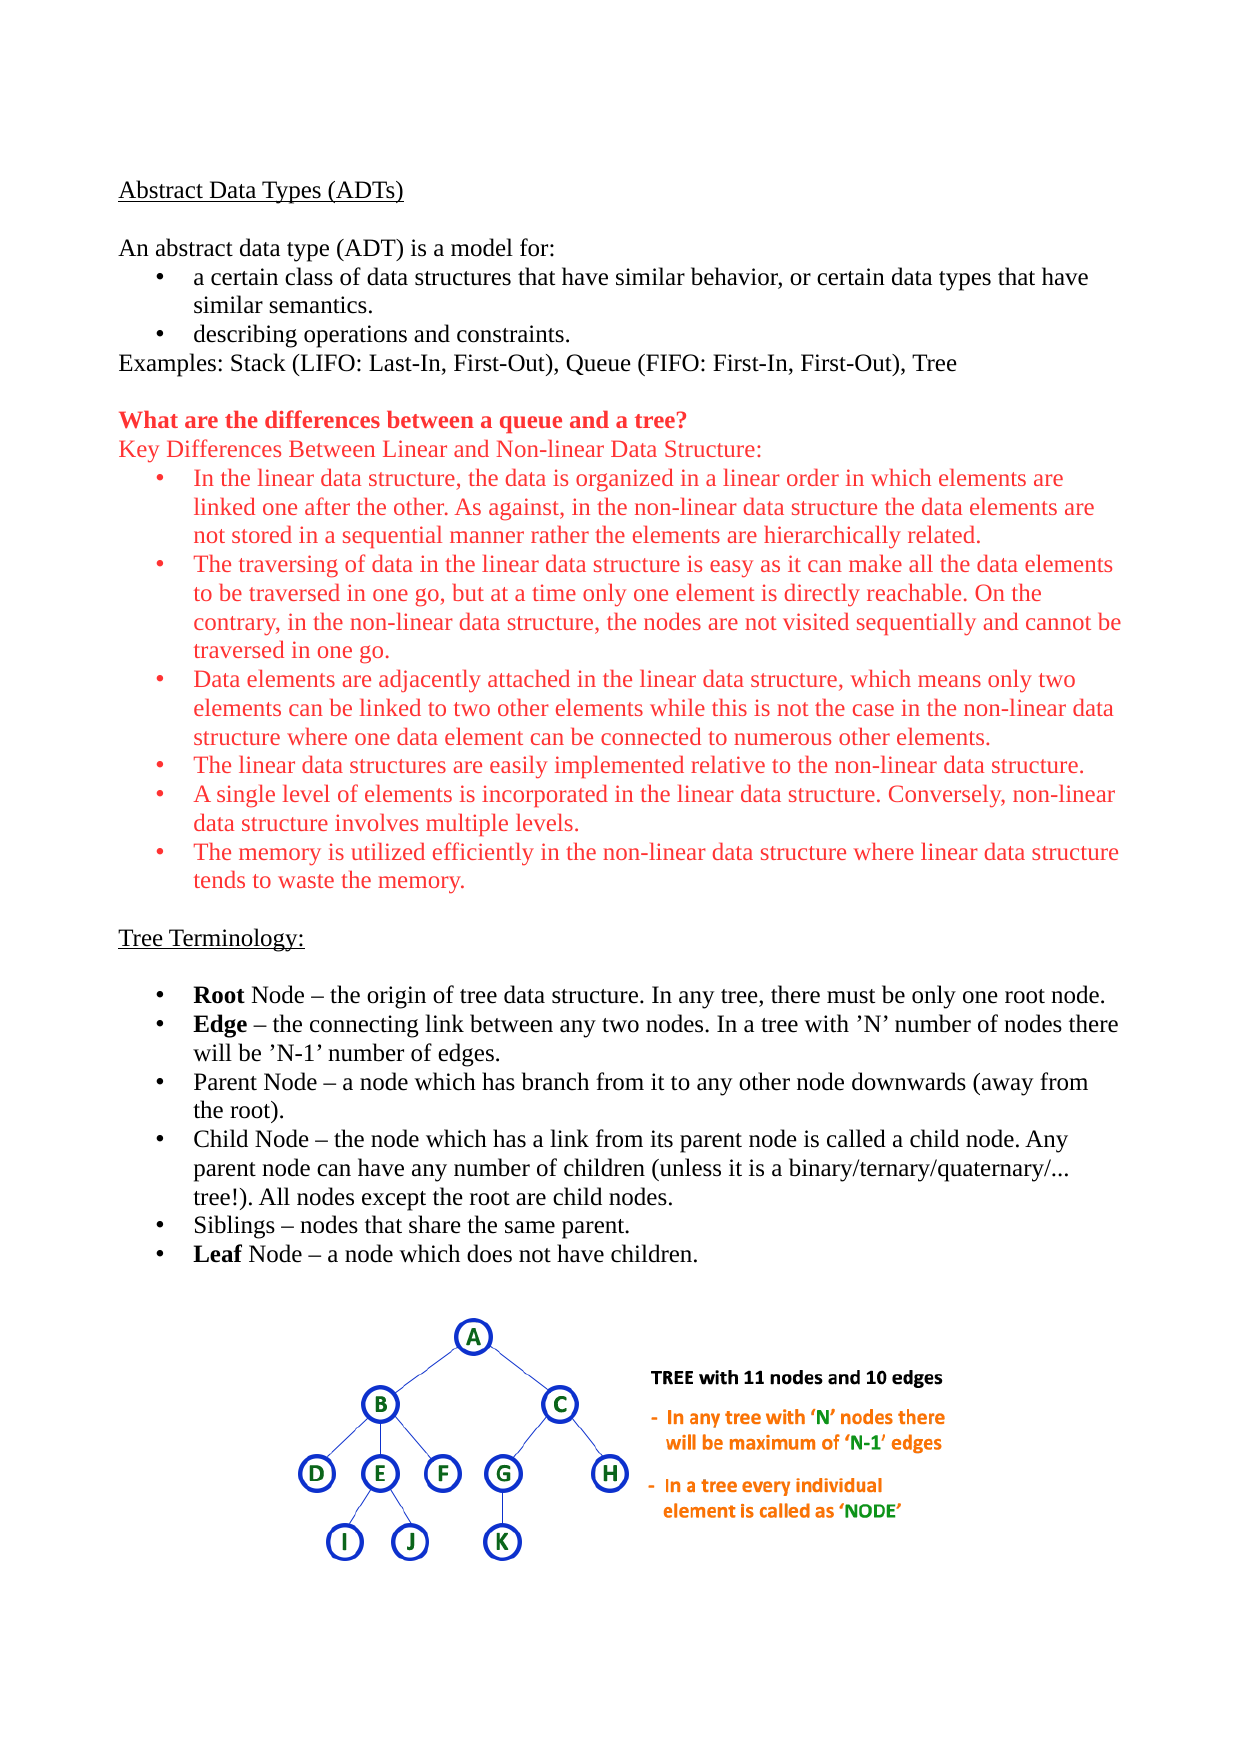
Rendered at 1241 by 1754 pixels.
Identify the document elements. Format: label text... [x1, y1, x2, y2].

list A single level of elements is incorporated in the linear data structure. Conversely, non-linear data structure involves multiple levels. [156, 779, 1122, 837]
list Edge – the connecting link between any two nodes. In a tree with ’N’ number of nodes there will be ’N-1’ number of edges. [156, 1009, 1122, 1067]
list The linear data structures are easily implemented relative to the non-linear data structure. [156, 751, 1122, 779]
list The traversing of data in the linear data structure is easy as it can make all the data elements to be traversed in one go, but at a time only one element is directly reachable. On the contrary, in the non-linear data structure, the nodes are not visited sequentially and cannot be traversed in one go. [156, 549, 1122, 664]
list Leaf Node – a node which does not have children. [156, 1239, 1122, 1268]
list In the linear data structure, the data is organized in a linear order in which elements are linked one after the other. As against, in the non-linear data structure the data elements are not stored in a sequential manner rather the elements are hierarchically related. [156, 463, 1122, 549]
list Parent Node – a node which has branch from it to any other node downwards (away from the root). [156, 1067, 1122, 1124]
text Key Differences Between Linear and Non-linear Data Structure: [118, 434, 1122, 463]
text Tree Terminology: [118, 923, 1122, 952]
text What are the differences between a queue and a tree? [118, 406, 1122, 434]
list Child Node – the node which has a link from its parent node is called a child node. Any parent node can have any number of children (unless it is a binary/ternary/quaternary/... tree!). All nodes except the root are child nodes. [156, 1124, 1122, 1211]
text Abstract Data Types (ADTs) [118, 176, 1122, 233]
list a certain class of data structures that have similar behavior, or certain data types that have similar semantics. [156, 262, 1122, 319]
list Root Node – the origin of tree data structure. In any tree, there must be only one root node. [156, 981, 1122, 1009]
list describing operations and constraints. [156, 319, 1122, 348]
list The memory is utilized efficiently in the non-linear data structure where linear data structure tends to waste the memory. [156, 837, 1122, 894]
list Data elements are adjacently attached in the linear data structure, which means only two elements can be linked to two other elements while this is not the case in the non-linear data structure where one data element can be connected to numerous other elements. [156, 664, 1122, 751]
text An abstract data type (ADT) is a model for: [118, 233, 1122, 262]
picture [285, 1296, 956, 1585]
text Examples: Stack (LIFO: Last-In, First-Out), Queue (FIFO: First-In, First-Out), Tree [118, 348, 1122, 377]
list Siblings – nodes that share the same parent. [156, 1211, 1122, 1239]
